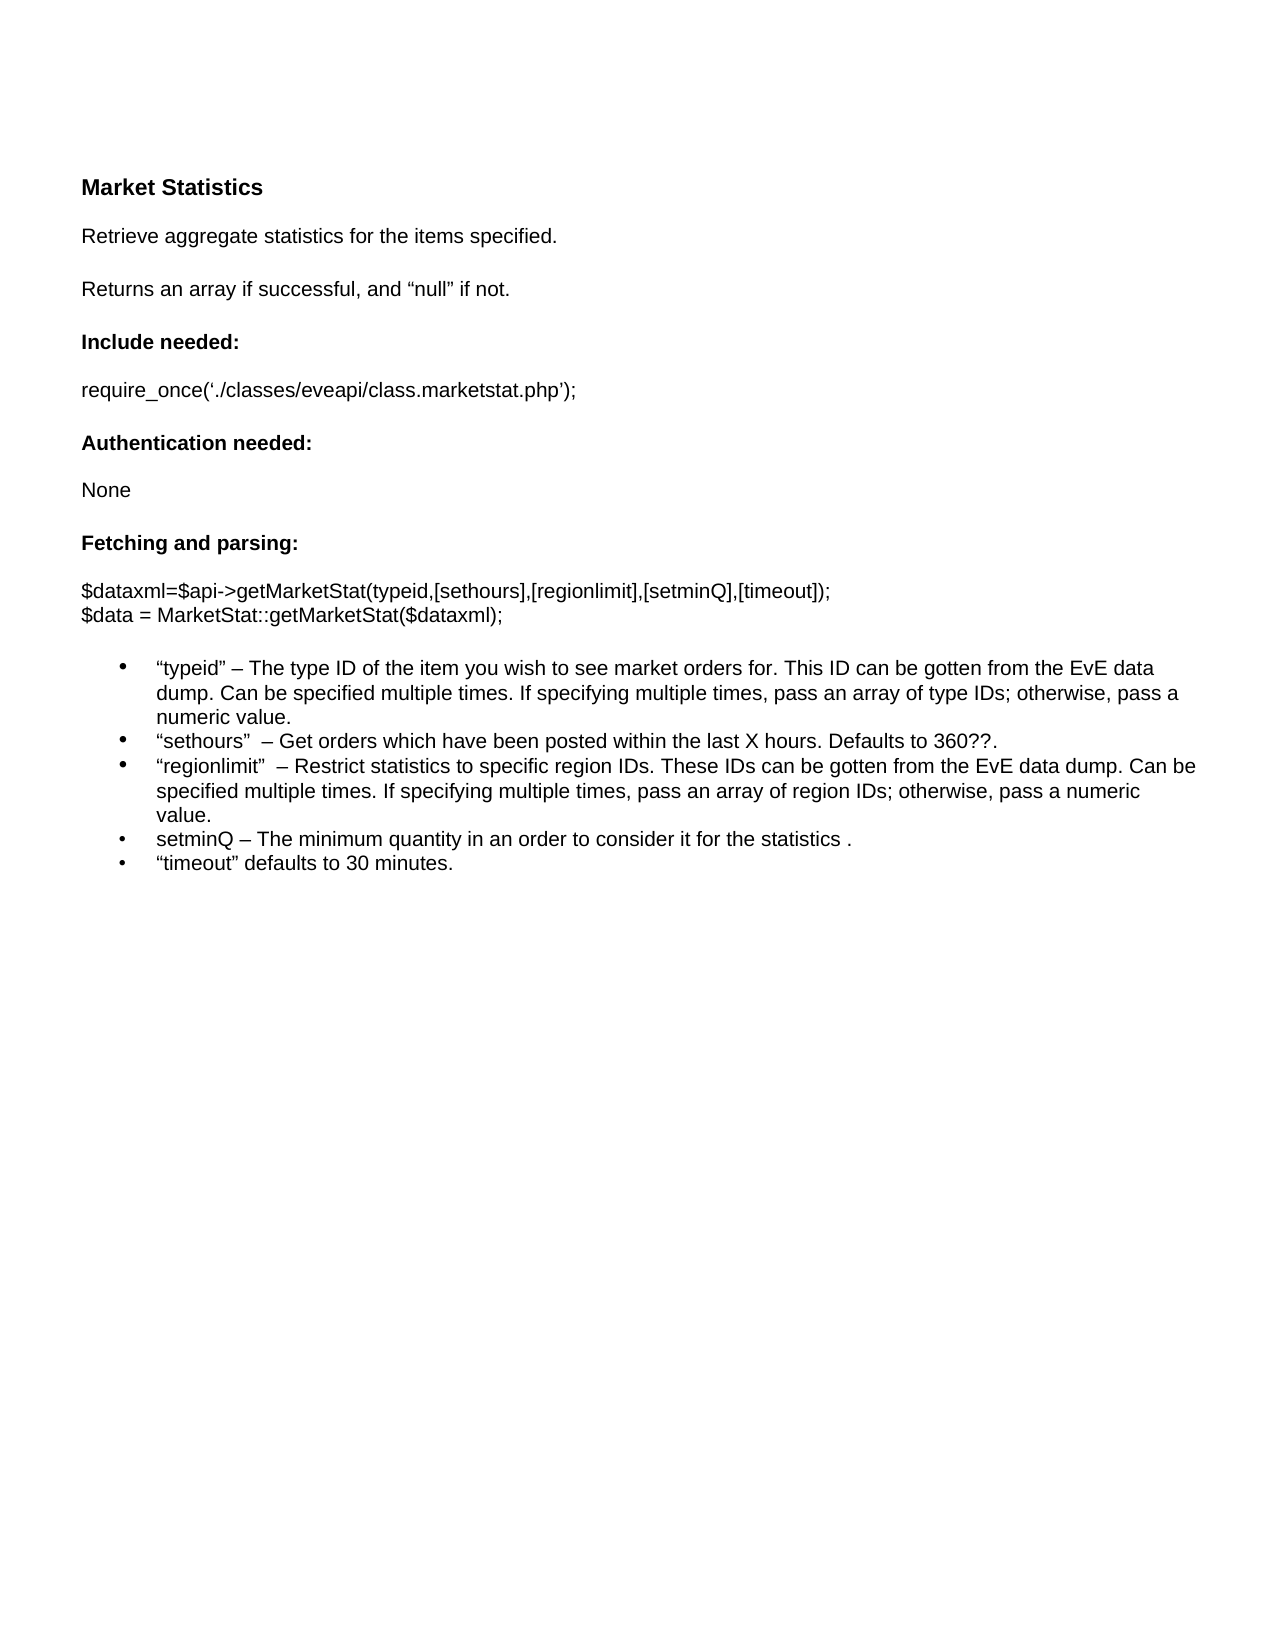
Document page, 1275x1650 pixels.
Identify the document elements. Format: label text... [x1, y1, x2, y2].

text None [81, 478, 1198, 502]
text $data = MarketStat::getMarketStat($dataxml); [81, 603, 1198, 627]
text $dataxml=$api->getMarketStat(typeid,[sethours],[regionlimit],[setminQ],[timeout]); [81, 579, 1198, 603]
list “timeout” defaults to 30 minutes. [119, 850, 1198, 874]
list “typeid” – The type ID of the item you wish to see market orders for. This ID can be gotten from the EvE data dump. Can be specified multiple times. If specifying multiple times, pass an array of type IDs; otherwise, pass a numeric value. [119, 656, 1198, 728]
text Returns an array if successful, and “null” if not. [81, 277, 1198, 301]
text Fetching and parsing: [81, 531, 1198, 555]
list “sethours” – Get orders which have been posted within the last X hours. Defaults to 360??. [119, 728, 1198, 753]
text Retrieve aggregate statistics for the items specified. [81, 224, 1198, 248]
list “regionlimit” – Restrict statistics to specific region IDs. These IDs can be gotten from the EvE data dump. Can be specified multiple times. If specifying multiple times, pass an array of region IDs; otherwise, pass a numeric value. [119, 753, 1198, 826]
text Market Statistics [81, 174, 1198, 200]
text require_once(‘./classes/eveapi/class.marketstat.php’); [81, 378, 1198, 402]
text Include needed: [81, 330, 1198, 354]
text Authentication needed: [81, 430, 1198, 454]
list setminQ – The minimum quantity in an order to consider it for the statistics . [119, 826, 1198, 850]
